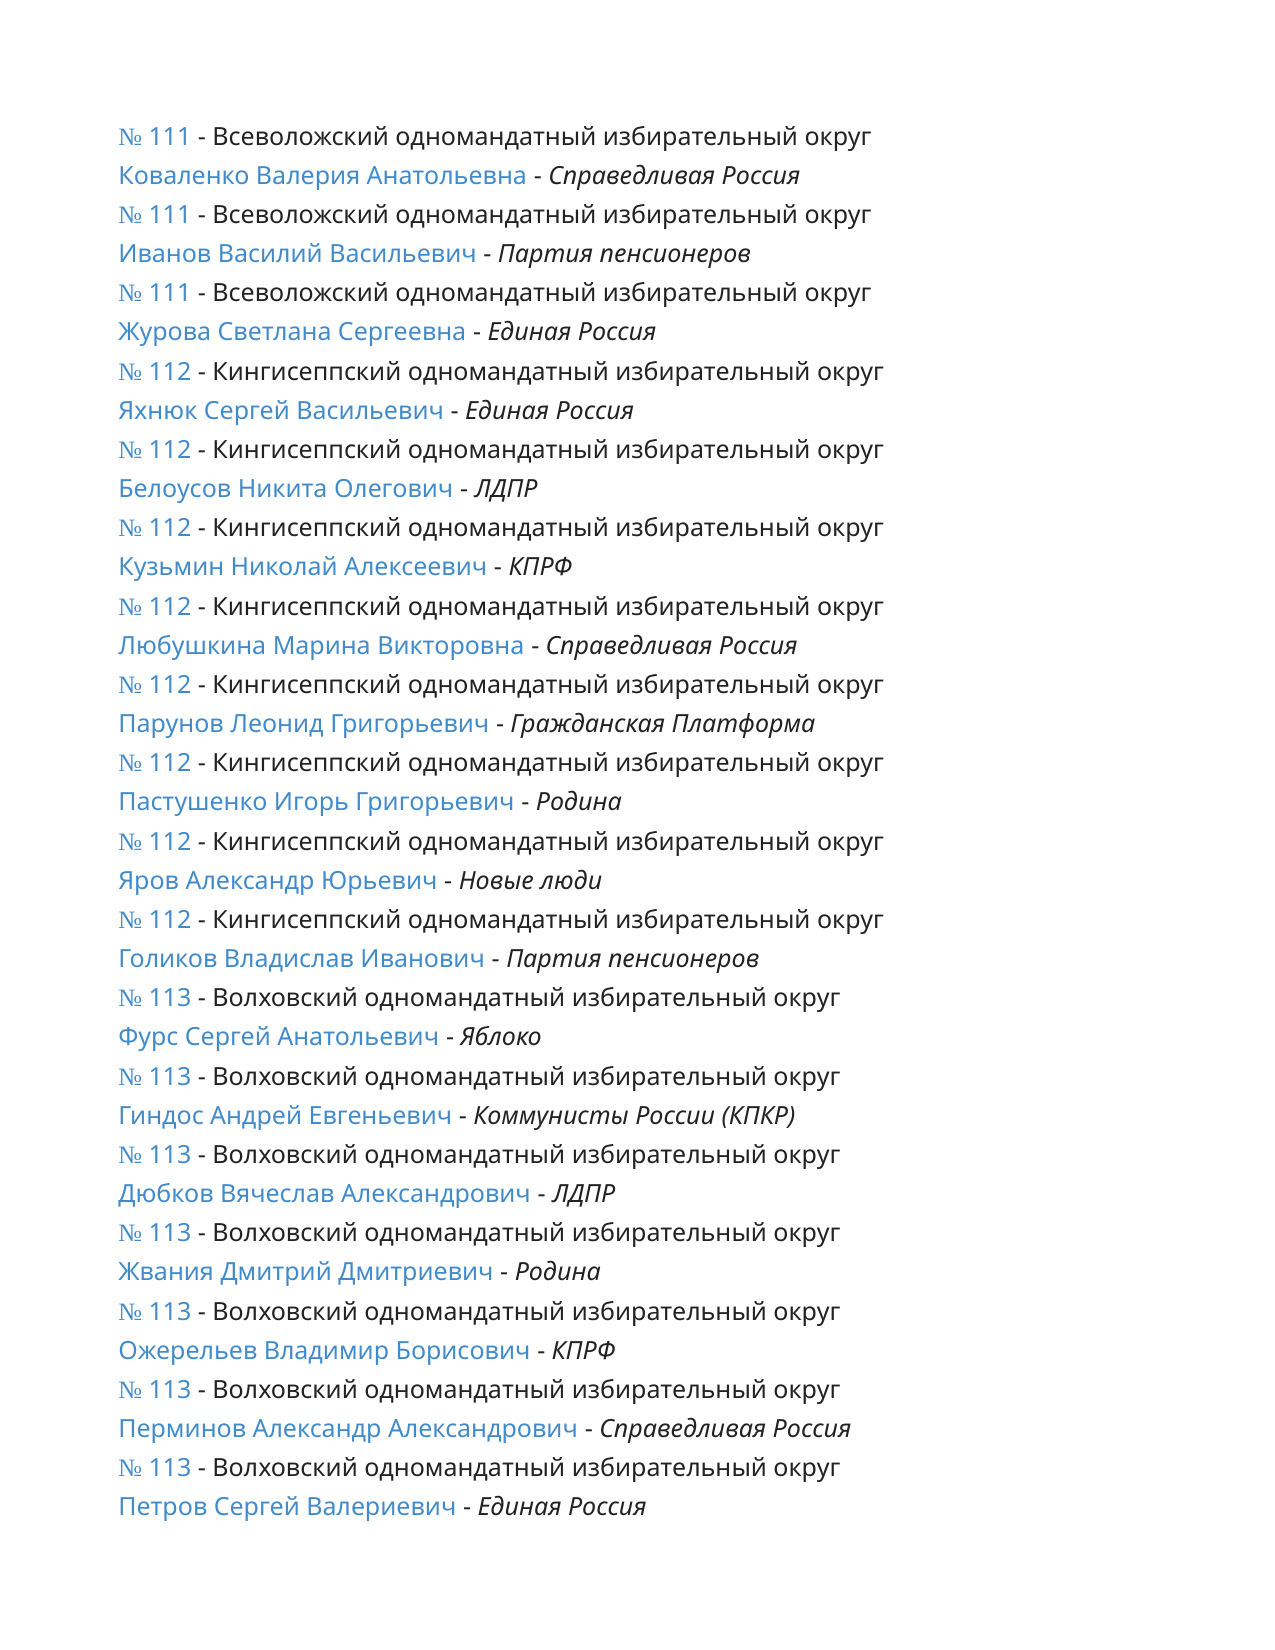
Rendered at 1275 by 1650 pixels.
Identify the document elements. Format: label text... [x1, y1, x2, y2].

text № 113 - Волховский одномандатный избирательный округ [118, 1136, 1157, 1171]
text Яхнюк Сергей Васильевич - Единая Россия [118, 392, 1157, 426]
text № 112 - Кингисеппский одномандатный избирательный округ [118, 588, 1157, 622]
text № 113 - Волховский одномандатный избирательный округ [118, 1293, 1157, 1327]
text № 112 - Кингисеппский одномандатный избирательный округ [118, 353, 1157, 387]
text № 112 - Кингисеппский одномандатный избирательный округ [118, 745, 1157, 779]
text Перминов Александр Александрович - Справедливая Россия [118, 1411, 1157, 1445]
text № 111 - Всеволожский одномандатный избирательный округ [118, 196, 1157, 231]
text № 113 - Волховский одномандатный избирательный округ [118, 1371, 1157, 1406]
text № 113 - Волховский одномандатный избирательный округ [118, 1215, 1157, 1249]
text Гиндос Андрей Евгеньевич - Коммунисты России (КПКР) [118, 1097, 1157, 1131]
text № 112 - Кингисеппский одномандатный избирательный округ [118, 431, 1157, 466]
text № 111 - Всеволожский одномандатный избирательный округ [118, 275, 1157, 309]
text Парунов Леонид Григорьевич - Гражданская Платформа [118, 706, 1157, 740]
text № 113 - Волховский одномандатный избирательный округ [118, 980, 1157, 1014]
text Белоусов Никита Олегович - ЛДПР [118, 471, 1157, 505]
text № 113 - Волховский одномандатный избирательный округ [118, 1058, 1157, 1092]
text Кузьмин Николай Алексеевич - КПРФ [118, 549, 1157, 583]
text № 112 - Кингисеппский одномандатный избирательный округ [118, 901, 1157, 936]
text Любушкина Марина Викторовна - Справедливая Россия [118, 627, 1157, 661]
text Коваленко Валерия Анатольевна - Справедливая Россия [118, 157, 1157, 191]
text № 113 - Волховский одномандатный избирательный округ [118, 1450, 1157, 1484]
text Ожерельев Владимир Борисович - КПРФ [118, 1332, 1157, 1366]
text № 111 - Всеволожский одномандатный избирательный округ [118, 118, 1157, 152]
text Яров Александр Юрьевич - Новые люди [118, 862, 1157, 896]
text Жвания Дмитрий Дмитриевич - Родина [118, 1254, 1157, 1288]
text Фурс Сергей Анатольевич - Яблоко [118, 1019, 1157, 1053]
text Иванов Василий Васильевич - Партия пенсионеров [118, 236, 1157, 270]
text Петров Сергей Валериевич - Единая Россия [118, 1489, 1157, 1523]
text Голиков Владислав Иванович - Партия пенсионеров [118, 941, 1157, 975]
text № 112 - Кингисеппский одномандатный избирательный округ [118, 823, 1157, 857]
text № 112 - Кингисеппский одномандатный избирательный округ [118, 666, 1157, 701]
text Журова Светлана Сергеевна - Единая Россия [118, 314, 1157, 348]
text № 112 - Кингисеппский одномандатный избирательный округ [118, 510, 1157, 544]
text Пастушенко Игорь Григорьевич - Родина [118, 784, 1157, 818]
text Дюбков Вячеслав Александрович - ЛДПР [118, 1176, 1157, 1210]
